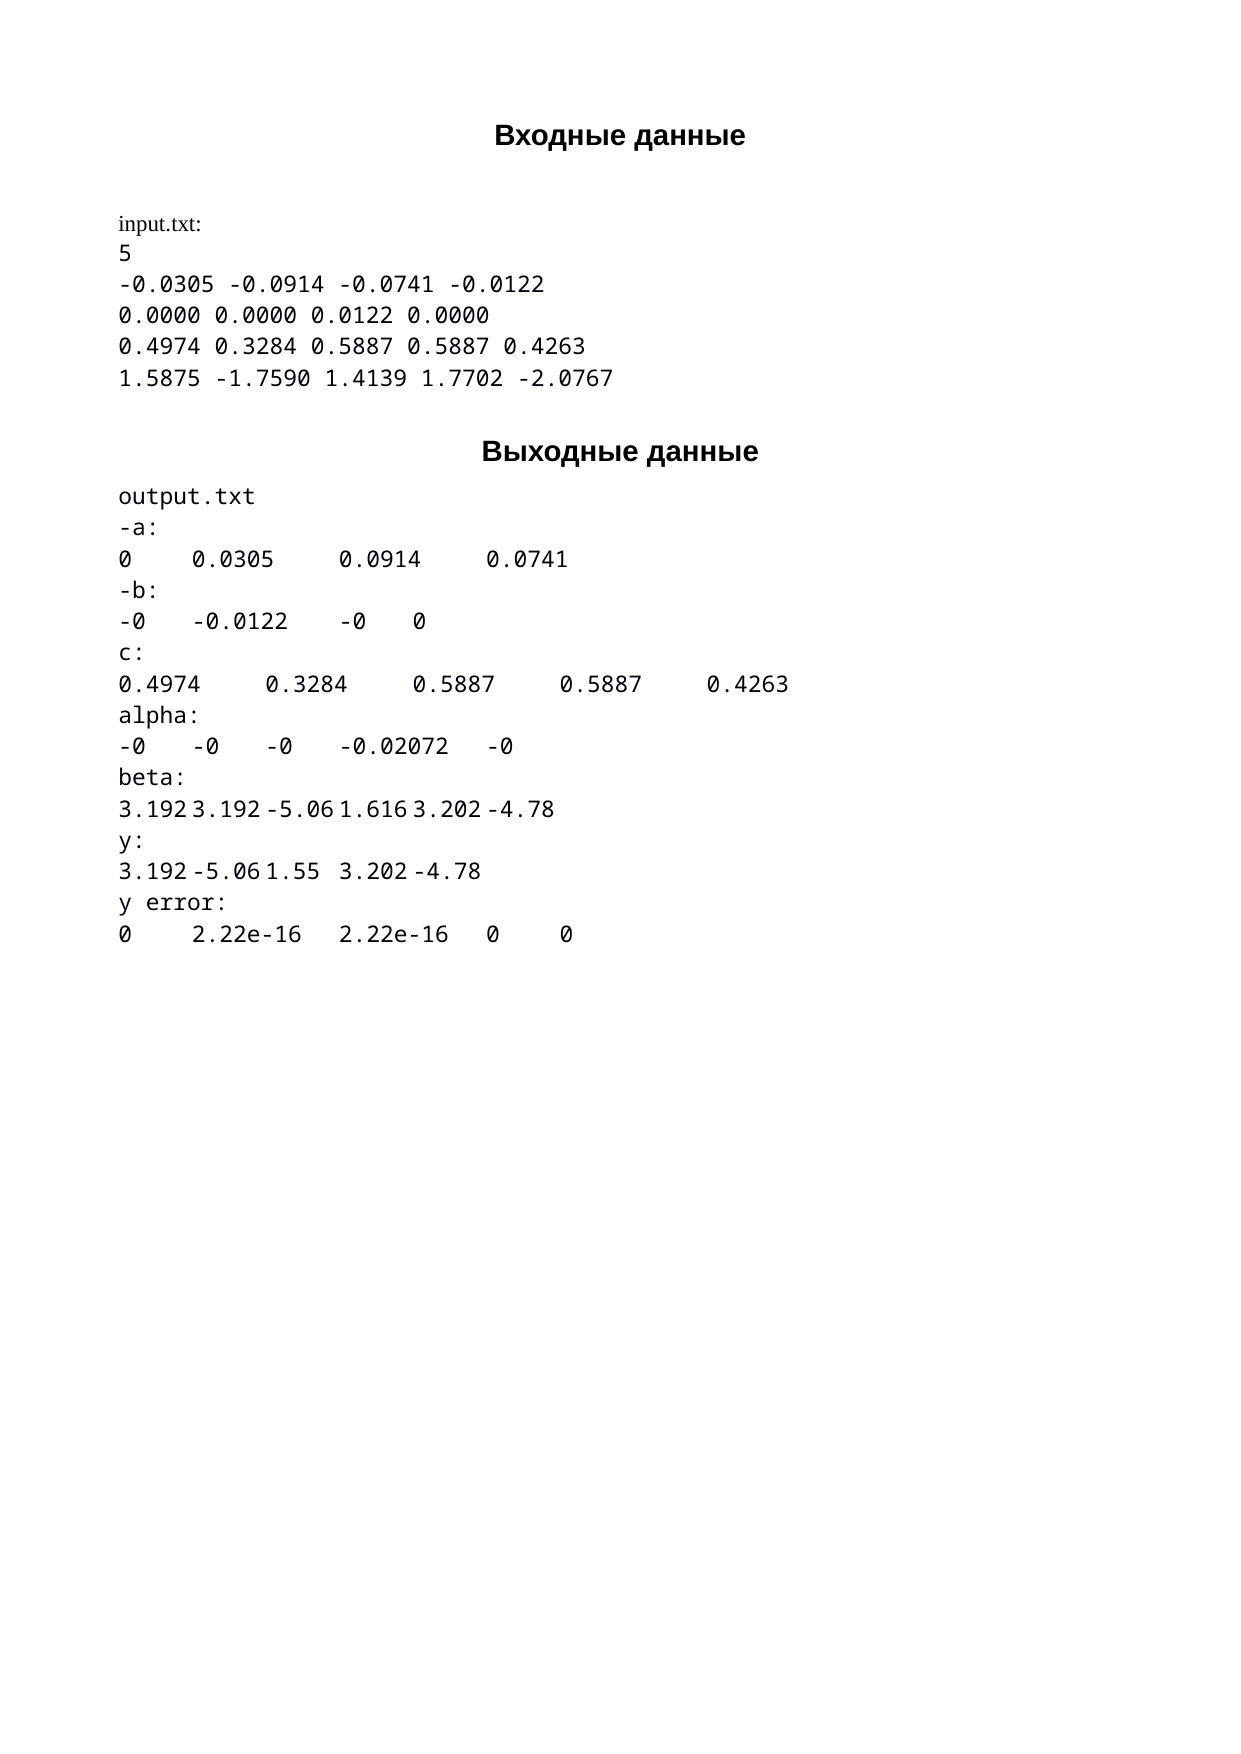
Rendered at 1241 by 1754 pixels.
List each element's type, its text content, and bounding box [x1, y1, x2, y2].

text output.txt [118, 480, 1122, 511]
text 0.0000 0.0000 0.0122 0.0000 [118, 299, 1122, 330]
text -b: [118, 574, 1122, 605]
text 0.4974 0.3284 0.5887 0.5887 0.4263 [118, 667, 1122, 699]
text input.txt: [118, 210, 1122, 237]
text alpha: [118, 699, 1122, 730]
text 1.5875 -1.7590 1.4139 1.7702 -2.0767 [118, 362, 1122, 393]
text -0 -0 -0 -0.02072 -0 [118, 730, 1122, 761]
subtitle Выходные данные [118, 434, 1122, 467]
text -a: [118, 511, 1122, 542]
text 0 0.0305 0.0914 0.0741 [118, 542, 1122, 574]
subtitle Входные данные [118, 118, 1122, 152]
text y error: [118, 886, 1122, 917]
text 3.192 3.192 -5.06 1.616 3.202 -4.78 [118, 792, 1122, 824]
text -0.0305 -0.0914 -0.0741 -0.0122 [118, 268, 1122, 299]
text 0 2.22e-16 2.22e-16 0 0 [118, 917, 1122, 949]
text 5 [118, 237, 1122, 268]
text y: [118, 824, 1122, 855]
text 0.4974 0.3284 0.5887 0.5887 0.4263 [118, 330, 1122, 362]
text beta: [118, 761, 1122, 792]
text 3.192 -5.06 1.55 3.202 -4.78 [118, 855, 1122, 886]
text -0 -0.0122 -0 0 [118, 605, 1122, 636]
text c: [118, 636, 1122, 667]
